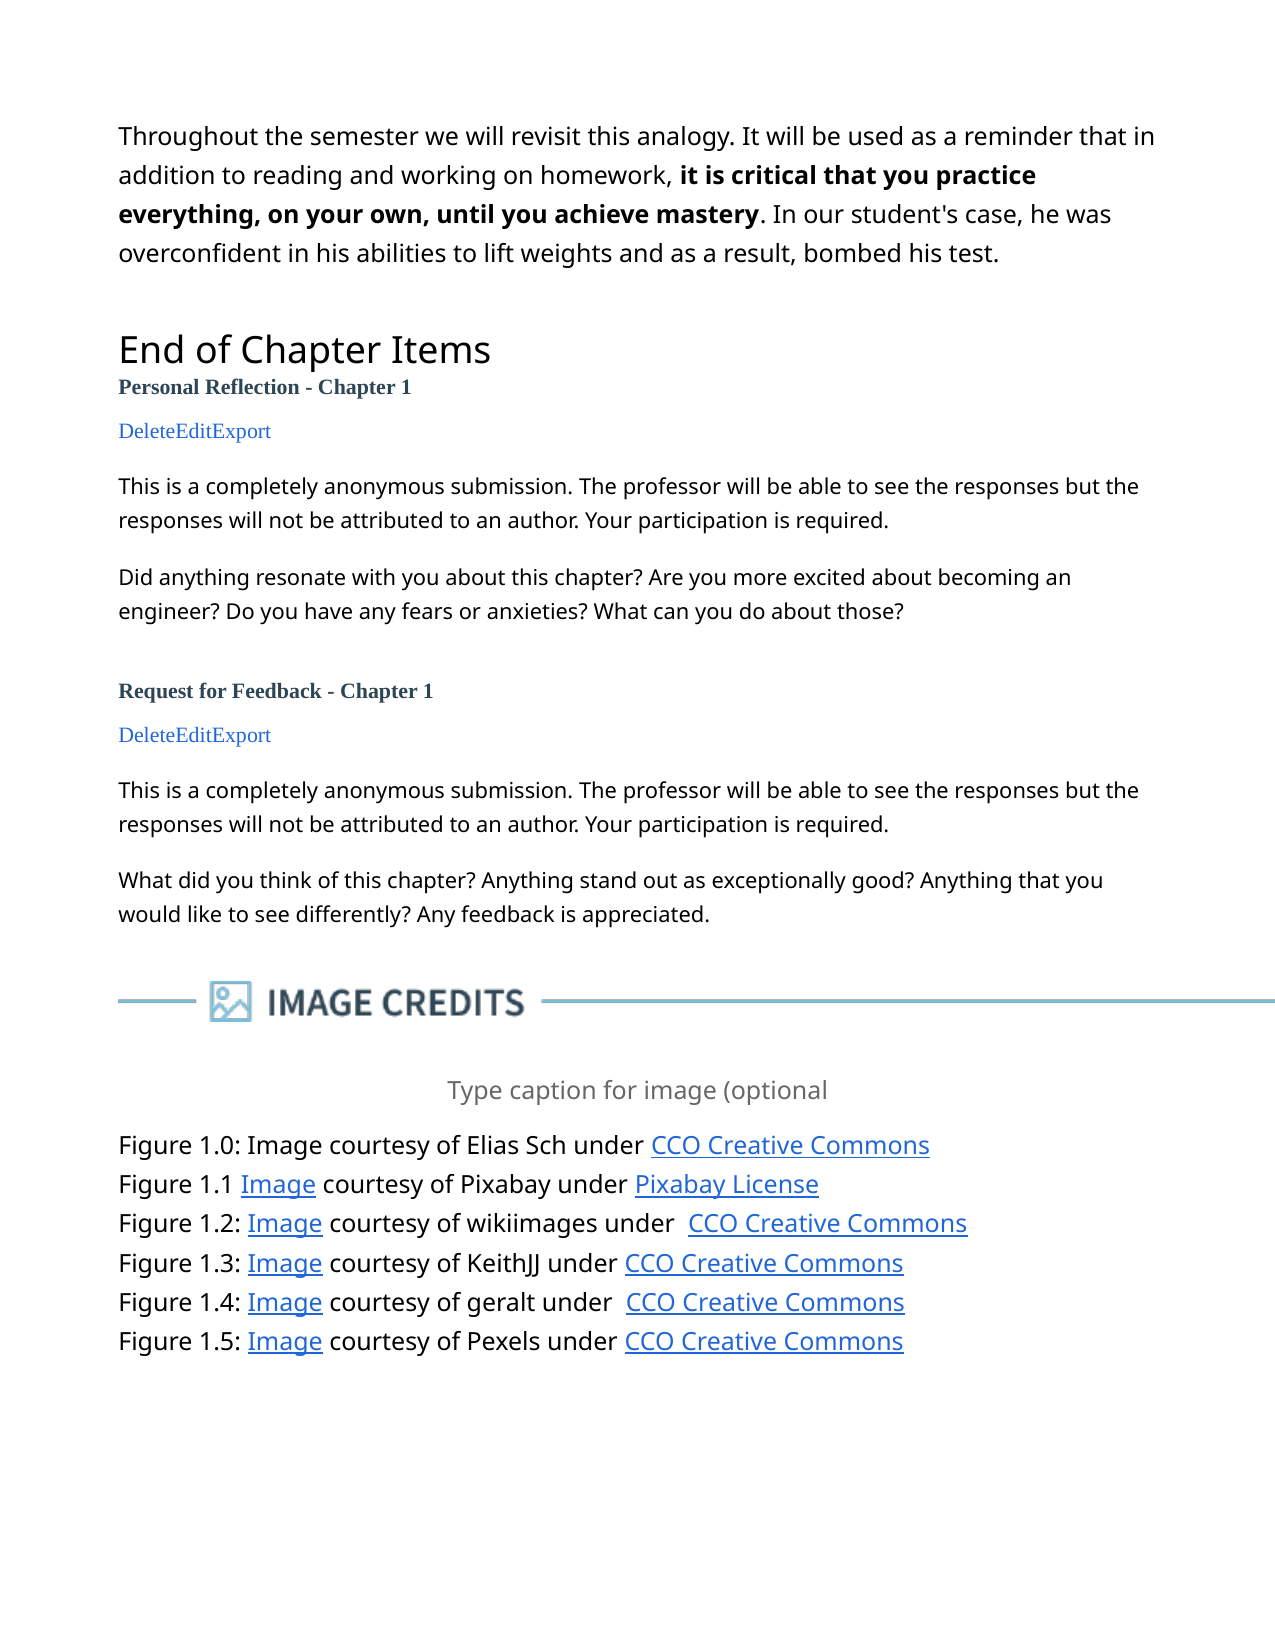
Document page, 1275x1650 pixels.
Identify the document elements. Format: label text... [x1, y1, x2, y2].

text Did anything resonate with you about this chapter? Are you more excited about becoming an engineer? Do you have any fears or anxieties? What can you do about those? [118, 562, 1157, 626]
text DeleteEditExport [118, 418, 1157, 444]
text Personal Reflection - Chapter 1 [118, 374, 1141, 399]
text Figure 1.2: Image courtesy of wikiimages under CCO Creative Commons [118, 1206, 1157, 1240]
text DeleteEditExport [118, 722, 1157, 747]
text Figure 1.1 Image courtesy of Pixabay under Pixabay License [118, 1167, 1157, 1201]
text This is a completely anonymous submission. The professor will be able to see the responses but the responses will not be attributed to an author. Your participation is required. [118, 471, 1157, 535]
text Figure 1.0: Image courtesy of Elias Sch under CCO Creative Commons [118, 1128, 1157, 1162]
text This is a completely anonymous submission. The professor will be able to see the responses but the responses will not be attributed to an author. Your participation is required. [118, 774, 1157, 838]
text What did you think of this chapter? Anything stand out as exceptionally good? Anything that you would like to see differently? Any feedback is appreciated. [118, 865, 1157, 929]
picture [118, 981, 1275, 1022]
text Request for Feedback - Chapter 1 [118, 678, 1141, 703]
text Figure 1.5: Image courtesy of Pexels under CCO Creative Commons [118, 1324, 1157, 1358]
text Figure 1.3: Image courtesy of KeithJJ under CCO Creative Commons [118, 1245, 1157, 1279]
text Throughout the semester we will revisit this analogy. It will be used as a reminder that in addition to reading and working on homework, it is critical that you practice everything, on your own, until you achieve mastery. In our student's case, he was overconfident in his abilities to lift weights and as a result, bombed his test. [118, 118, 1157, 270]
text Figure 1.4: Image courtesy of geralt under CCO Creative Commons [118, 1284, 1157, 1318]
subtitle End of Chapter Items [118, 323, 1157, 374]
text Type caption for image (optional [118, 1073, 1157, 1107]
